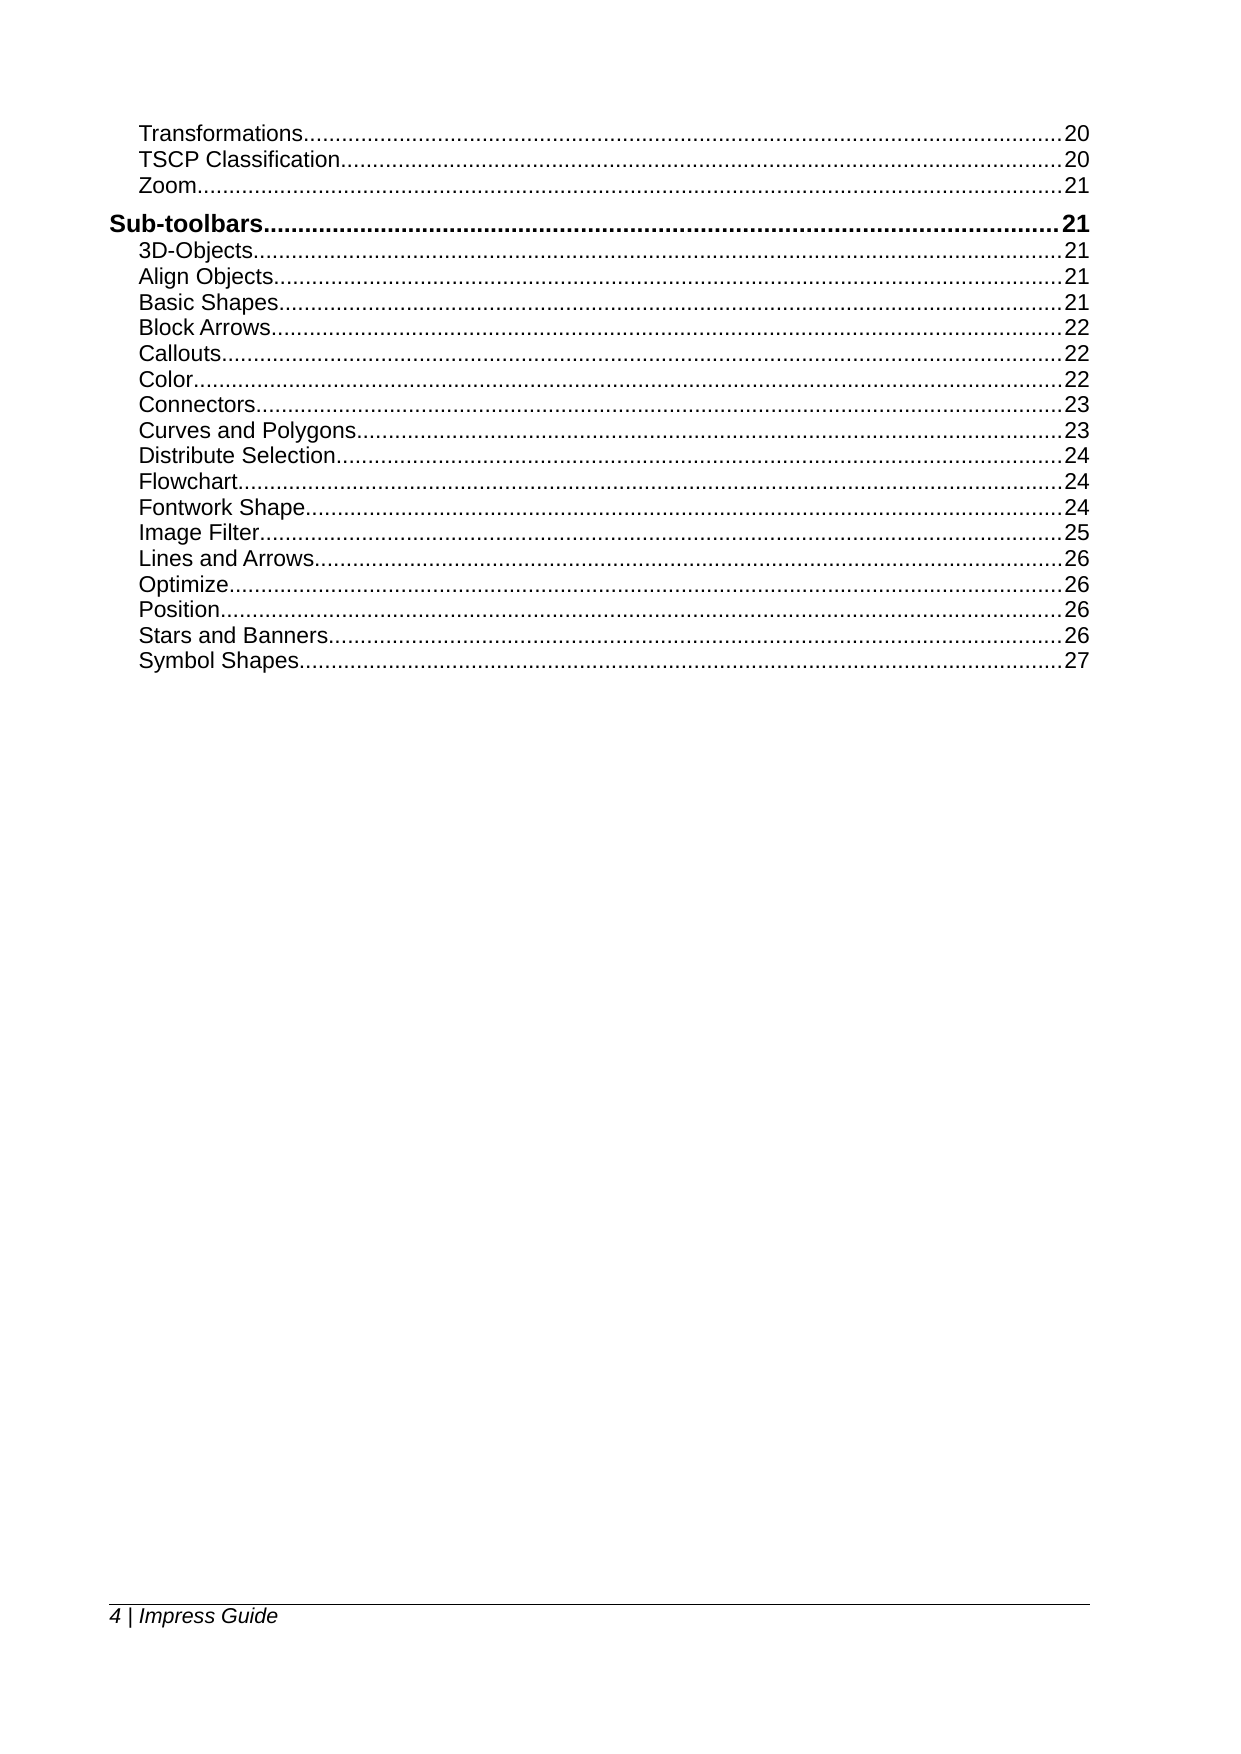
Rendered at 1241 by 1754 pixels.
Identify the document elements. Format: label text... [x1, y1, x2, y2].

text Lines and Arrows 26 [138, 546, 1090, 571]
text Stars and Banners 26 [138, 623, 1090, 648]
text Curves and Polygons 23 [138, 418, 1090, 443]
text Callouts 22 [138, 341, 1090, 366]
text TSCP Classification 20 [138, 147, 1090, 172]
text Align Objects 21 [138, 264, 1090, 289]
text Connectors 23 [138, 392, 1090, 418]
text Sub-toolbars 21 [109, 210, 1090, 238]
text Distribute Selection 24 [138, 443, 1090, 469]
text Flowchart 24 [138, 469, 1090, 494]
text Basic Shapes 21 [138, 289, 1090, 315]
text Position 26 [138, 597, 1090, 623]
text Symbol Shapes 27 [138, 648, 1090, 674]
text Optimize 26 [138, 571, 1090, 597]
text Zoom 21 [138, 172, 1090, 198]
text Block Arrows 22 [138, 315, 1090, 341]
text Color 22 [138, 366, 1090, 392]
text Fontwork Shape 24 [138, 494, 1090, 520]
text Transformations 20 [138, 121, 1090, 147]
text 3D-Objects 21 [138, 238, 1090, 264]
text Image Filter 25 [138, 520, 1090, 546]
